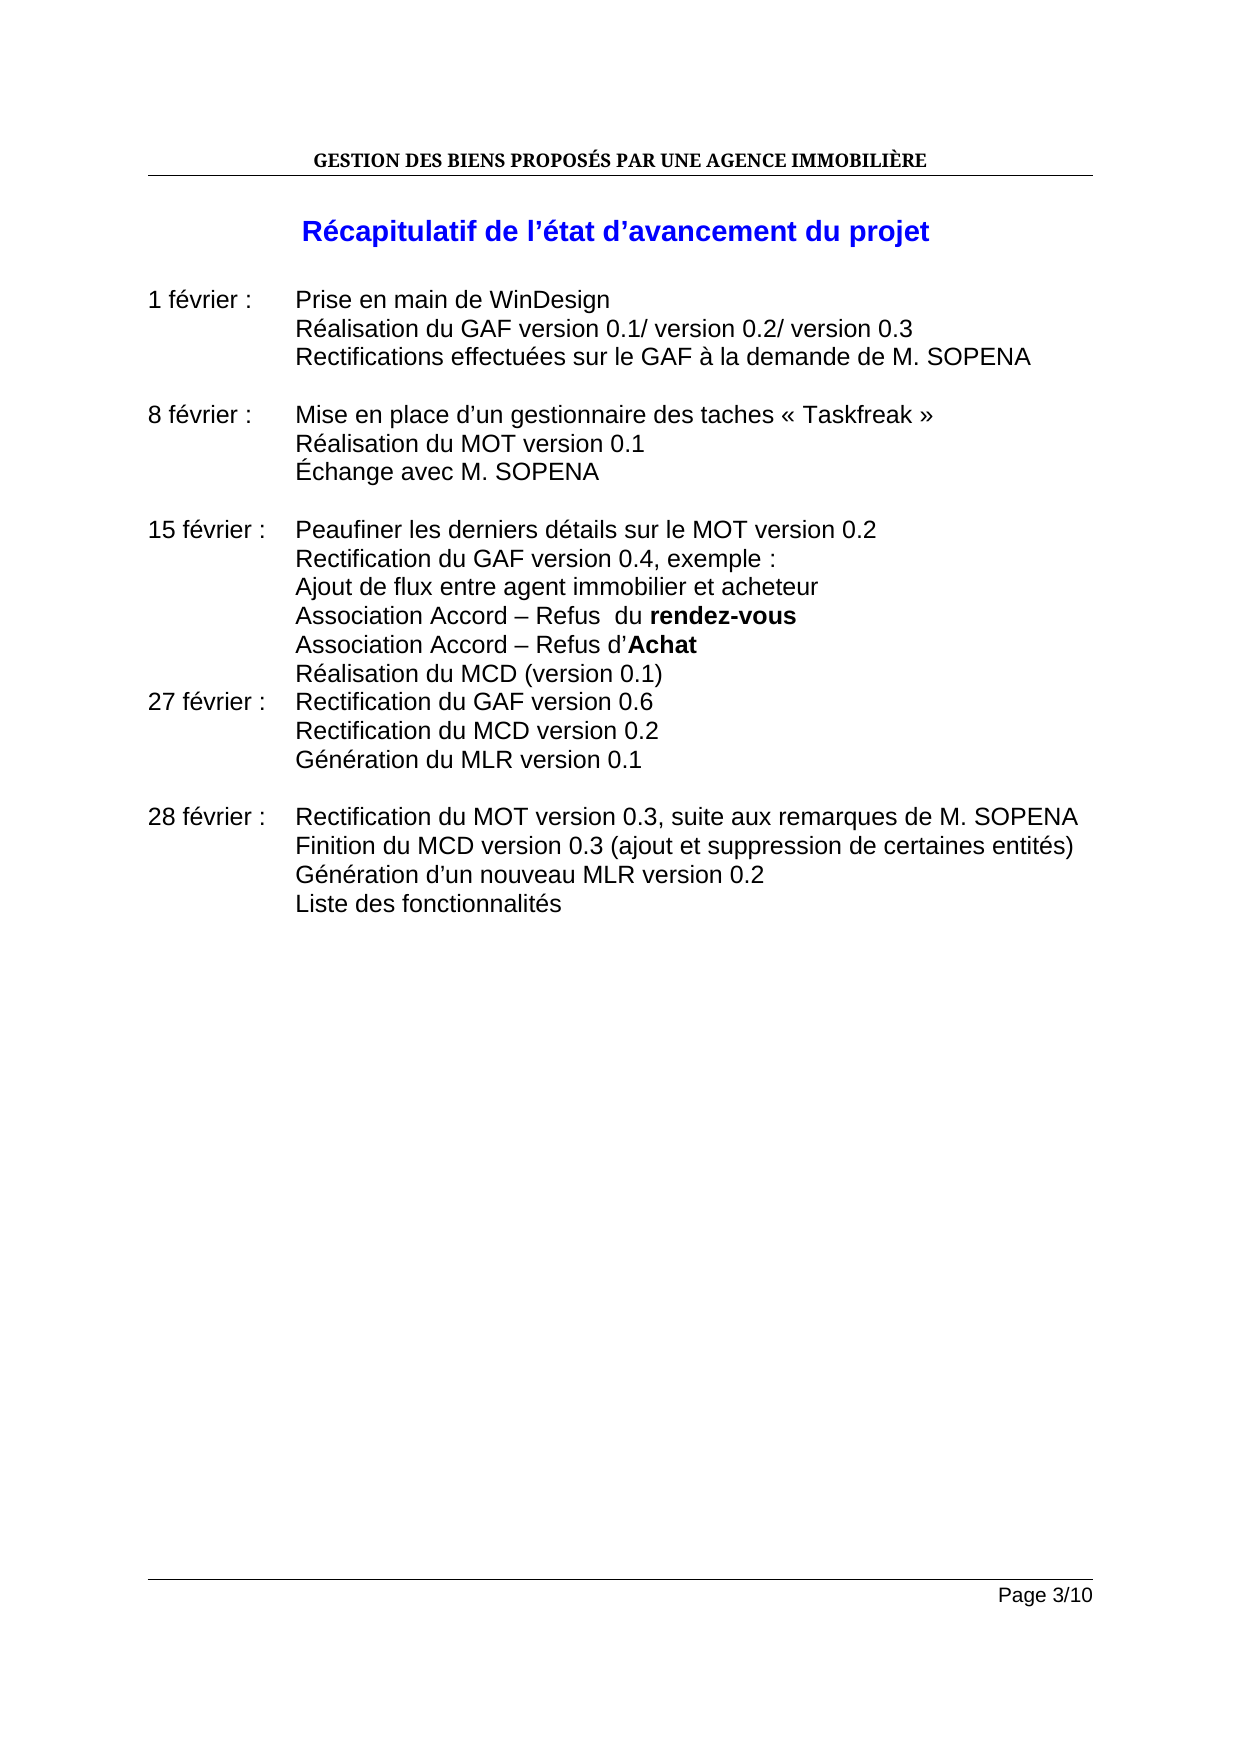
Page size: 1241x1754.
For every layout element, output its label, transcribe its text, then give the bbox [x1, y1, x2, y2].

text 28 février : Rectification du MOT version 0.3, suite aux remarques de M. SOPENA [148, 802, 1093, 831]
text Association Accord – Refus du rendez-vous [149, 601, 1093, 630]
text Finition du MCD version 0.3 (ajout et suppression de certaines entités) [148, 831, 1093, 860]
text Échange avec M. SOPENA [148, 457, 1093, 486]
text 15 février : Peaufiner les derniers détails sur le MOT version 0.2 [148, 515, 1093, 543]
text 8 février : Mise en place d’un gestionnaire des taches « Taskfreak » [148, 400, 1093, 428]
text Réalisation du MCD (version 0.1) [149, 658, 1093, 687]
text Rectification du GAF version 0.4, exemple : [148, 543, 1093, 572]
text Réalisation du MOT version 0.1 [148, 428, 1093, 457]
text Rectifications effectuées sur le GAF à la demande de M. SOPENA [148, 342, 1093, 371]
text Récapitulatif de l’état d’avancement du projet [148, 214, 1093, 247]
text Rectification du MCD version 0.2 [148, 716, 1093, 745]
text Génération du MLR version 0.1 [148, 745, 1093, 773]
text Liste des fonctionnalités [148, 888, 1093, 917]
text 1 février : Prise en main de WinDesign [148, 285, 1093, 313]
text Génération d’un nouveau MLR version 0.2 [148, 860, 1093, 888]
text Association Accord – Refus d’Achat [149, 630, 1093, 658]
text Ajout de flux entre agent immobilier et acheteur [149, 572, 1093, 601]
text Réalisation du GAF version 0.1/ version 0.2/ version 0.3 [148, 313, 1093, 342]
text 27 février : Rectification du GAF version 0.6 [148, 687, 1093, 716]
